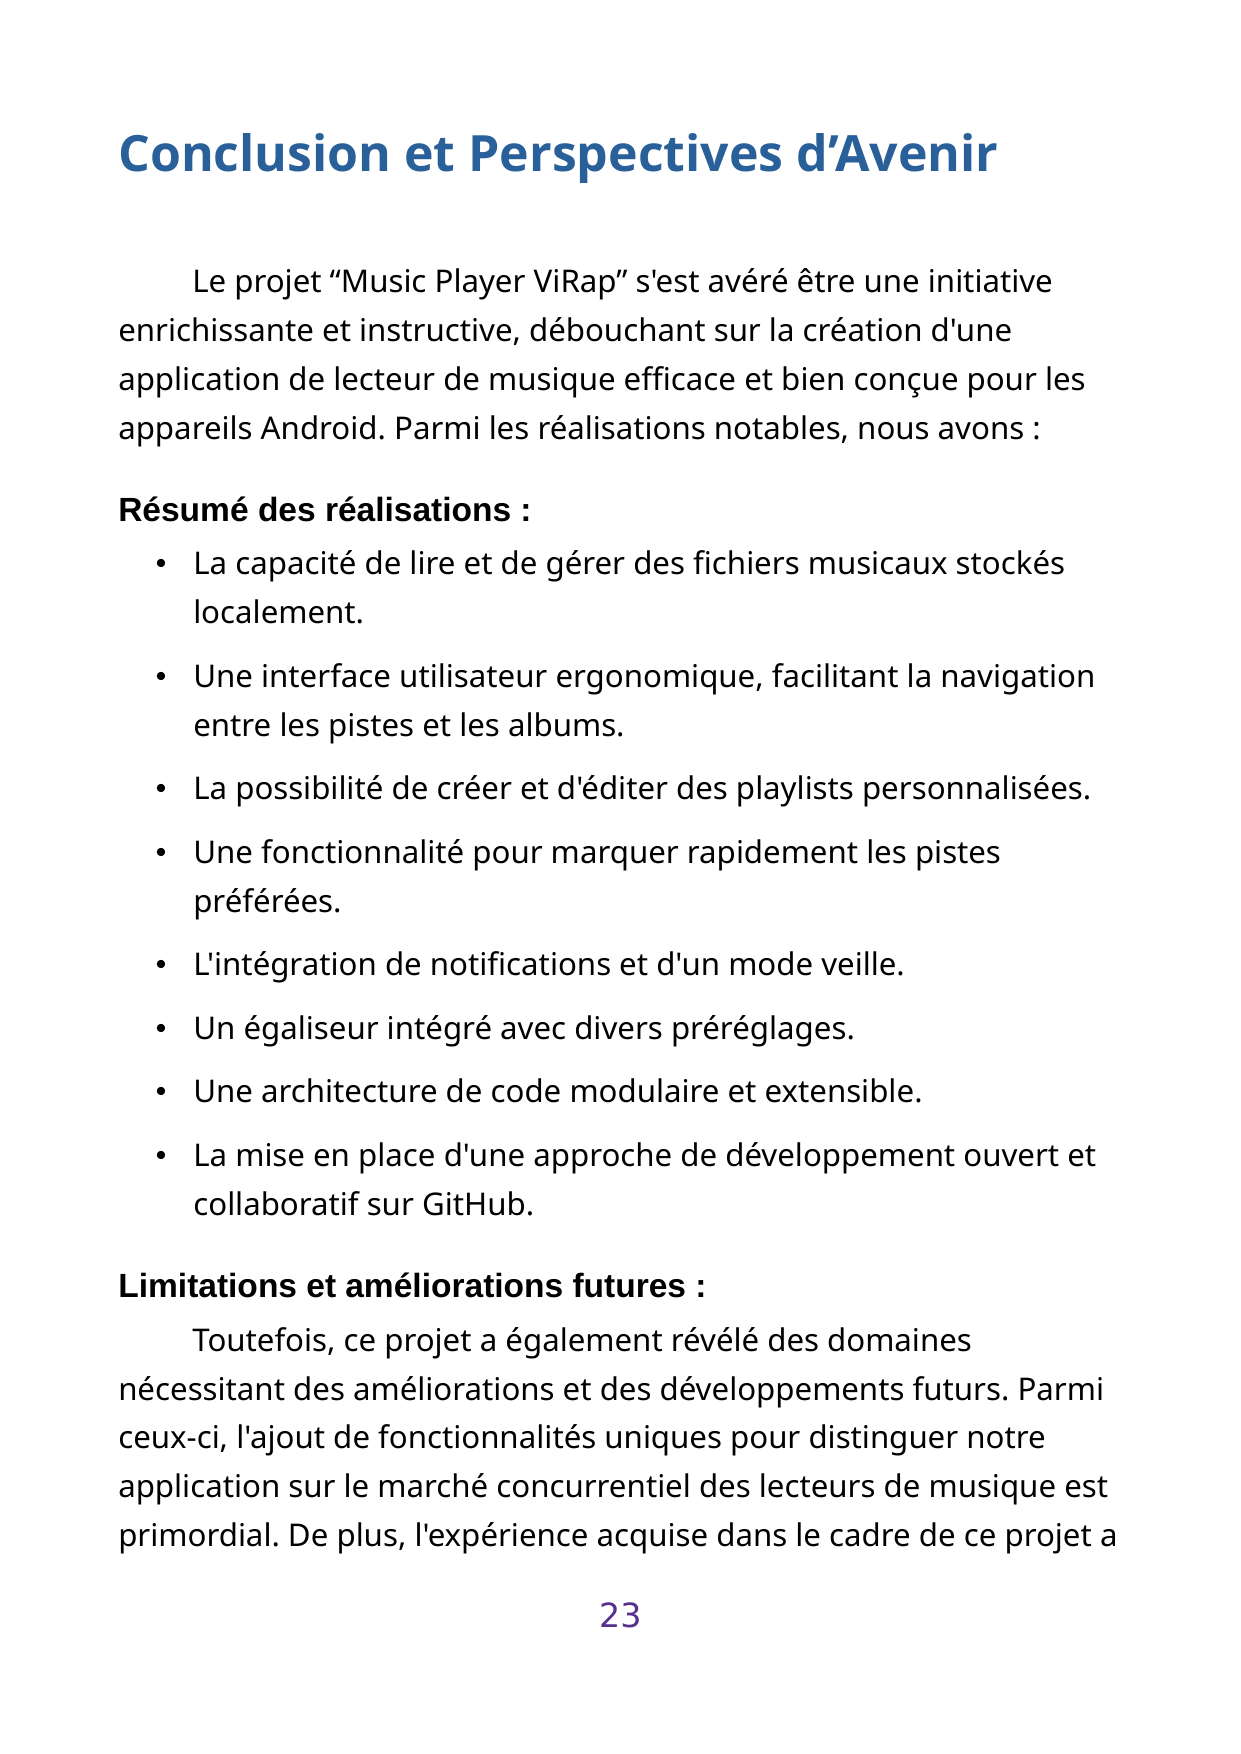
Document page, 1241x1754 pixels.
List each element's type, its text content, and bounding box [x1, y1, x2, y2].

text Le projet “Music Player ViRap” s'est avéré être une initiative enrichissante et instructive, débouchant sur la création d'une application de lecteur de musique efficace et bien conçue pour les appareils Android. Parmi les réalisations notables, nous avons : [118, 259, 1122, 448]
text Toutefois, ce projet a également révélé des domaines nécessitant des améliorations et des développements futurs. Parmi ceux-ci, l'ajout de fonctionnalités uniques pour distinguer notre application sur le marché concurrentiel des lecteurs de musique est primordial. De plus, l'expérience acquise dans le cadre de ce projet a [118, 1317, 1122, 1556]
subtitle Limitations et améliorations futures : [118, 1266, 1122, 1305]
subtitle Résumé des réalisations : [118, 490, 1122, 529]
list L'intégration de notifications et d'un mode veille. [156, 942, 1122, 985]
list Un égaliseur intégré avec divers préréglages. [156, 1006, 1122, 1048]
list Une fonctionnalité pour marquer rapidement les pistes préférées. [156, 830, 1122, 921]
list La possibilité de créer et d'éditer des playlists personnalisées. [156, 766, 1122, 809]
list Une interface utilisateur ergonomique, facilitant la navigation entre les pistes et les albums. [156, 654, 1122, 745]
subtitle Conclusion et Perspectives d’Avenir [118, 118, 1122, 186]
list Une architecture de code modulaire et extensible. [156, 1069, 1122, 1112]
list La capacité de lire et de gérer des fichiers musicaux stockés localement. [156, 541, 1122, 633]
list La mise en place d'une approche de développement ouvert et collaboratif sur GitHub. [156, 1133, 1122, 1224]
